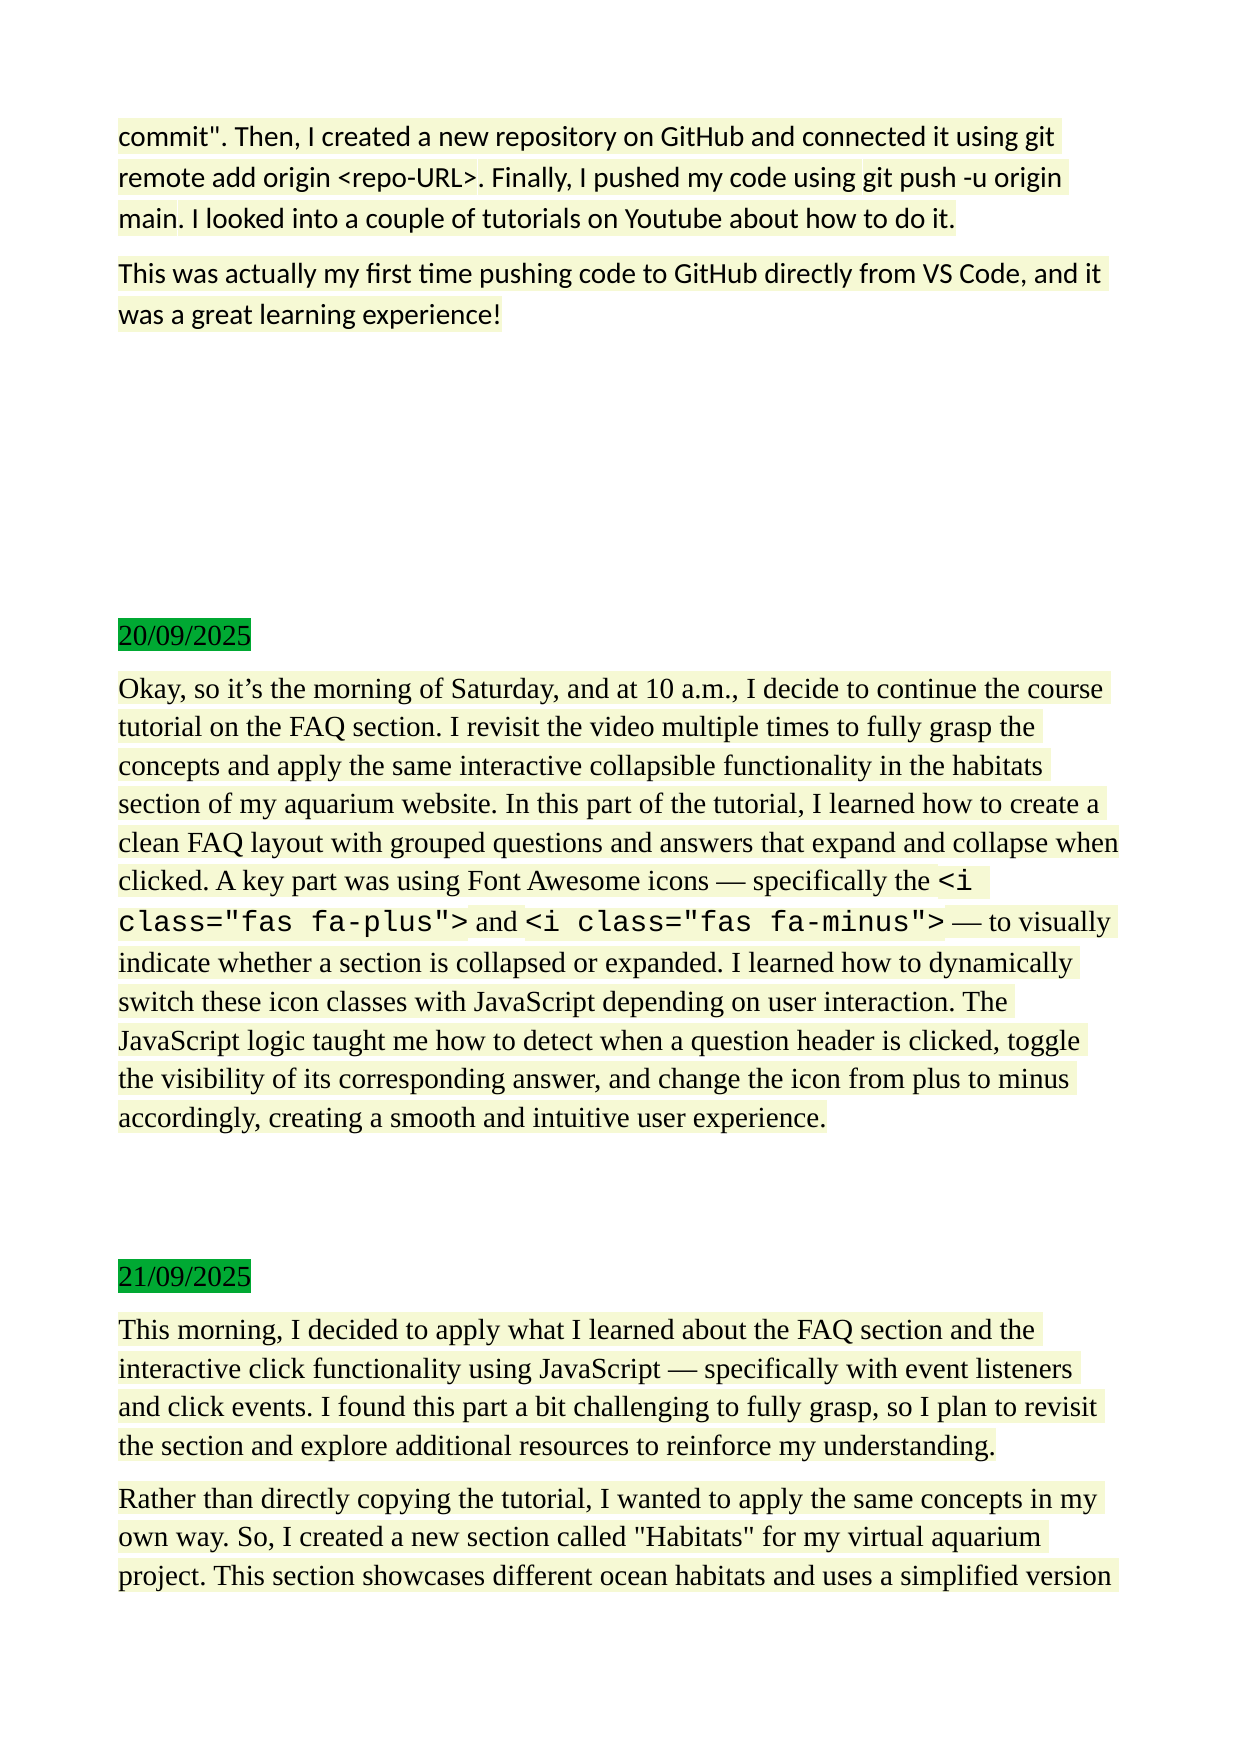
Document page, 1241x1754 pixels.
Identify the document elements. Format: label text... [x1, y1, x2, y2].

text Okay, so it’s the morning of Saturday, and at 10 a.m., I decide to continue the course tutorial on the FAQ section. I revisit the video multiple times to fully grasp the concepts and apply the same interactive collapsible functionality in the habitats section of my aquarium website. In this part of the tutorial, I learned how to create a clean FAQ layout with grouped questions and answers that expand and collapse when clicked. A key part was using Font Awesome icons — specifically the <i class="fas fa-plus"> and <i class="fas fa-minus"> — to visually indicate whether a section is collapsed or expanded. I learned how to dynamically switch these icon classes with JavaScript depending on user interaction. The JavaScript logic taught me how to detect when a question header is clicked, toggle the visibility of its corresponding answer, and change the icon from plus to minus accordingly, creating a smooth and intuitive user experience. [118, 671, 1122, 1133]
text commit". Then, I created a new repository on GitHub and connected it using git remote add origin <repo-URL>. Finally, I pushed my code using git push -u origin main. I looked into a couple of tutorials on Youtube about how to do it. [118, 118, 1122, 236]
text This was actually my first time pushing code to GitHub directly from VS Code, and it was a great learning experience! [118, 256, 1122, 332]
text This morning, I decided to apply what I learned about the FAQ section and the interactive click functionality using JavaScript — specifically with event listeners and click events. I found this part a bit challenging to fully grasp, so I plan to revisit the section and explore additional resources to reinforce my understanding. [118, 1312, 1122, 1461]
text 20/09/2025 [118, 618, 1122, 651]
text 21/09/2025 [118, 1259, 1122, 1293]
text Rather than directly copying the tutorial, I wanted to apply the same concepts in my own way. So, I created a new section called "Habitats" for my virtual aquarium project. This section showcases different ocean habitats and uses a simplified version [118, 1481, 1122, 1592]
